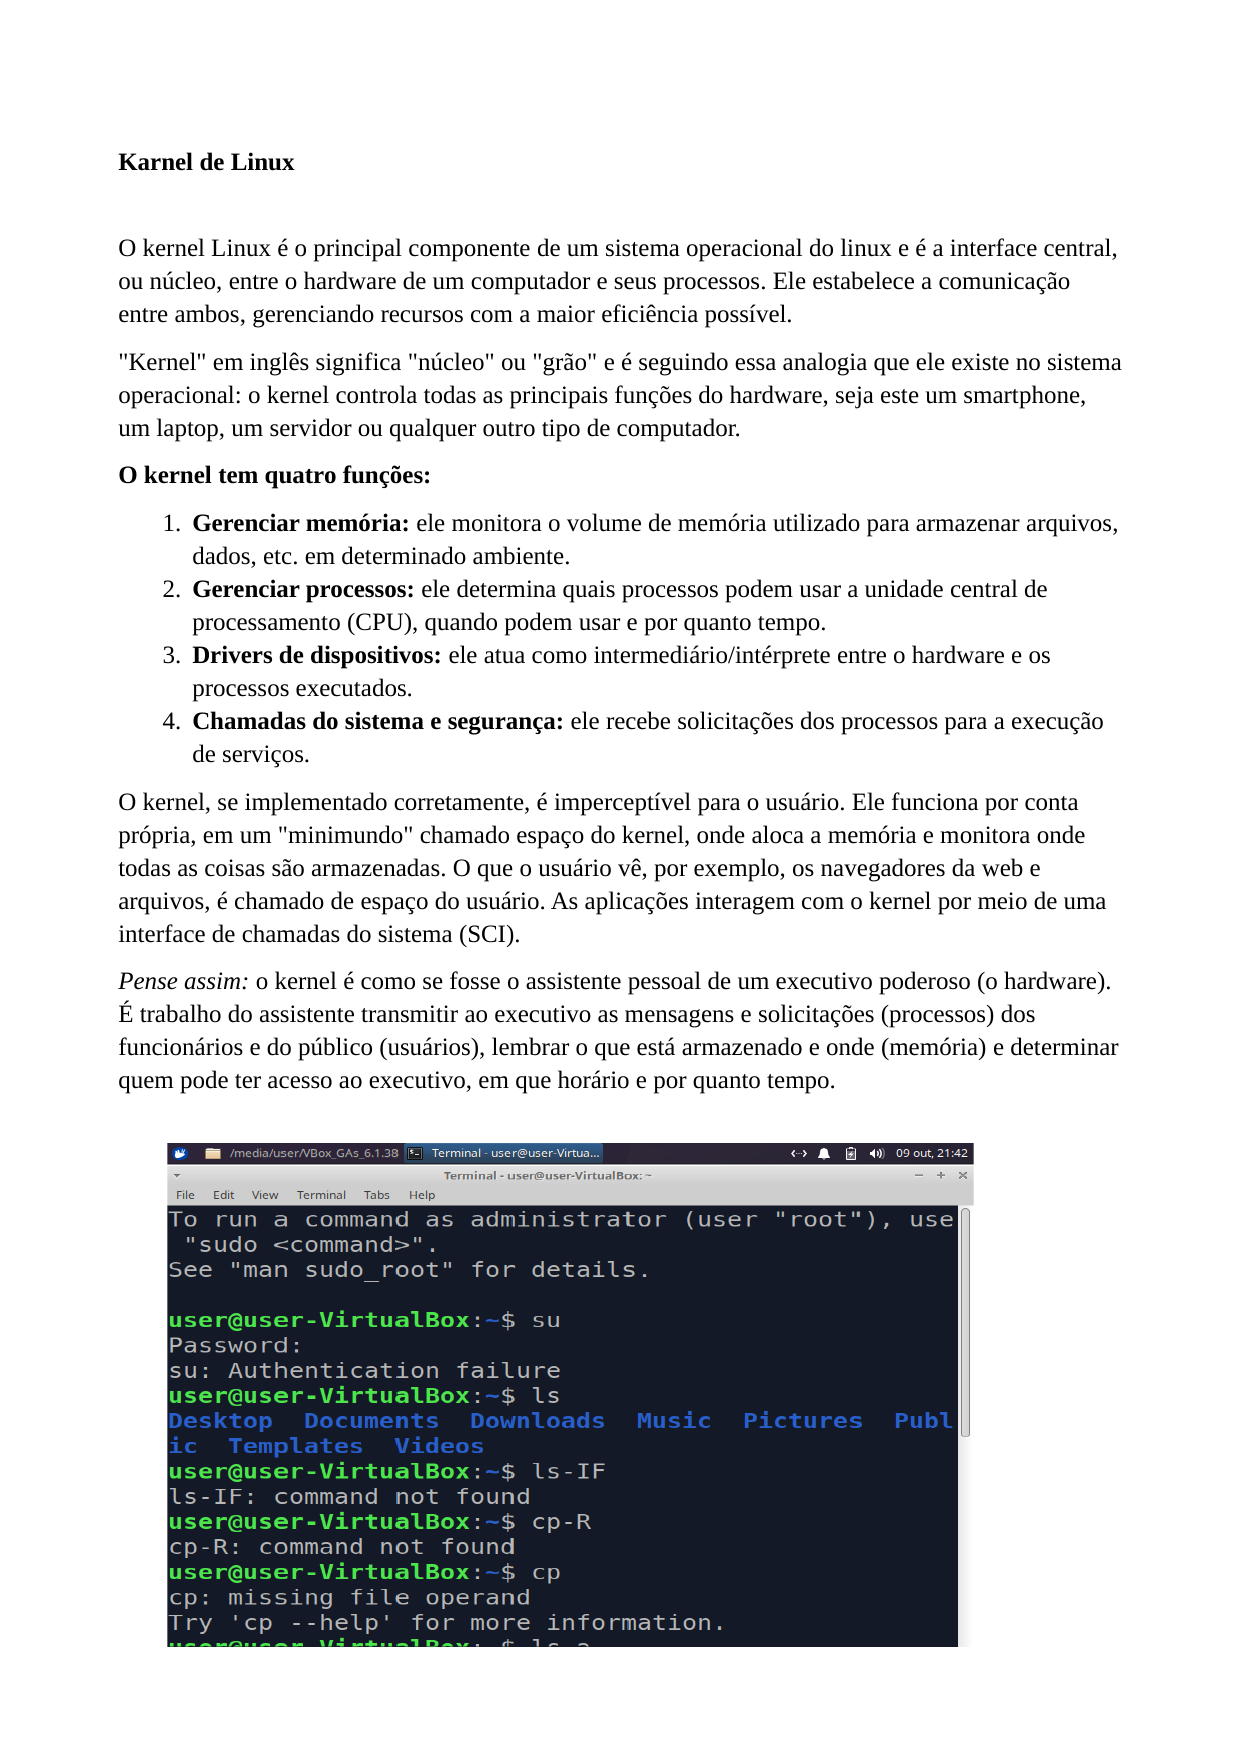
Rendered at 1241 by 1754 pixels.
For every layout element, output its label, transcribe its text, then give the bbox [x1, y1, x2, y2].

list Gerenciar memória: ele monitora o volume de memória utilizado para armazenar arquivos, dados, etc. em determinado ambiente. [162, 508, 1122, 570]
list Drivers de dispositivos: ele atua como intermediário/intérprete entre o hardware e os processos executados. [162, 640, 1122, 702]
text O kernel, se implementado corretamente, é imperceptível para o usuário. Ele funciona por conta própria, em um "minimundo" chamado espaço do kernel, onde aloca a memória e monitora onde todas as coisas são armazenadas. O que o usuário vê, por exemplo, os navegadores da web e arquivos, é chamado de espaço do usuário. As aplicações interagem com o kernel por meio de uma interface de chamadas do sistema (SCI). [118, 787, 1122, 948]
list Chamadas do sistema e segurança: ele recebe solicitações dos processos para a execução de serviços. [162, 706, 1122, 768]
text O kernel tem quatro funções: [118, 460, 1122, 489]
list Gerenciar processos: ele determina quais processos podem usar a unidade central de processamento (CPU), quando podem usar e por quanto tempo. [162, 574, 1122, 636]
text O kernel Linux é o principal componente de um sistema operacional do linux e é a interface central, ou núcleo, entre o hardware de um computador e seus processos. Ele estabelece a comunicação entre ambos, gerenciando recursos com a maior eficiência possível. [118, 233, 1122, 328]
text Pense assim: o kernel é como se fosse o assistente pessoal de um executivo poderoso (o hardware). É trabalho do assistente transmitir ao executivo as mensagens e solicitações (processos) dos funcionários e do público (usuários), lembrar o que está armazenado e onde (memória) e determinar quem pode ter acesso ao executivo, em que horário e por quanto tempo. [118, 966, 1122, 1094]
text Karnel de Linux [118, 147, 1122, 176]
text "Kernel" em inglês significa "núcleo" ou "grão" e é seguindo essa analogia que ele existe no sistema operacional: o kernel controla todas as principais funções do hardware, seja este um smartphone, um laptop, um servidor ou qualquer outro tipo de computador. [118, 347, 1122, 442]
